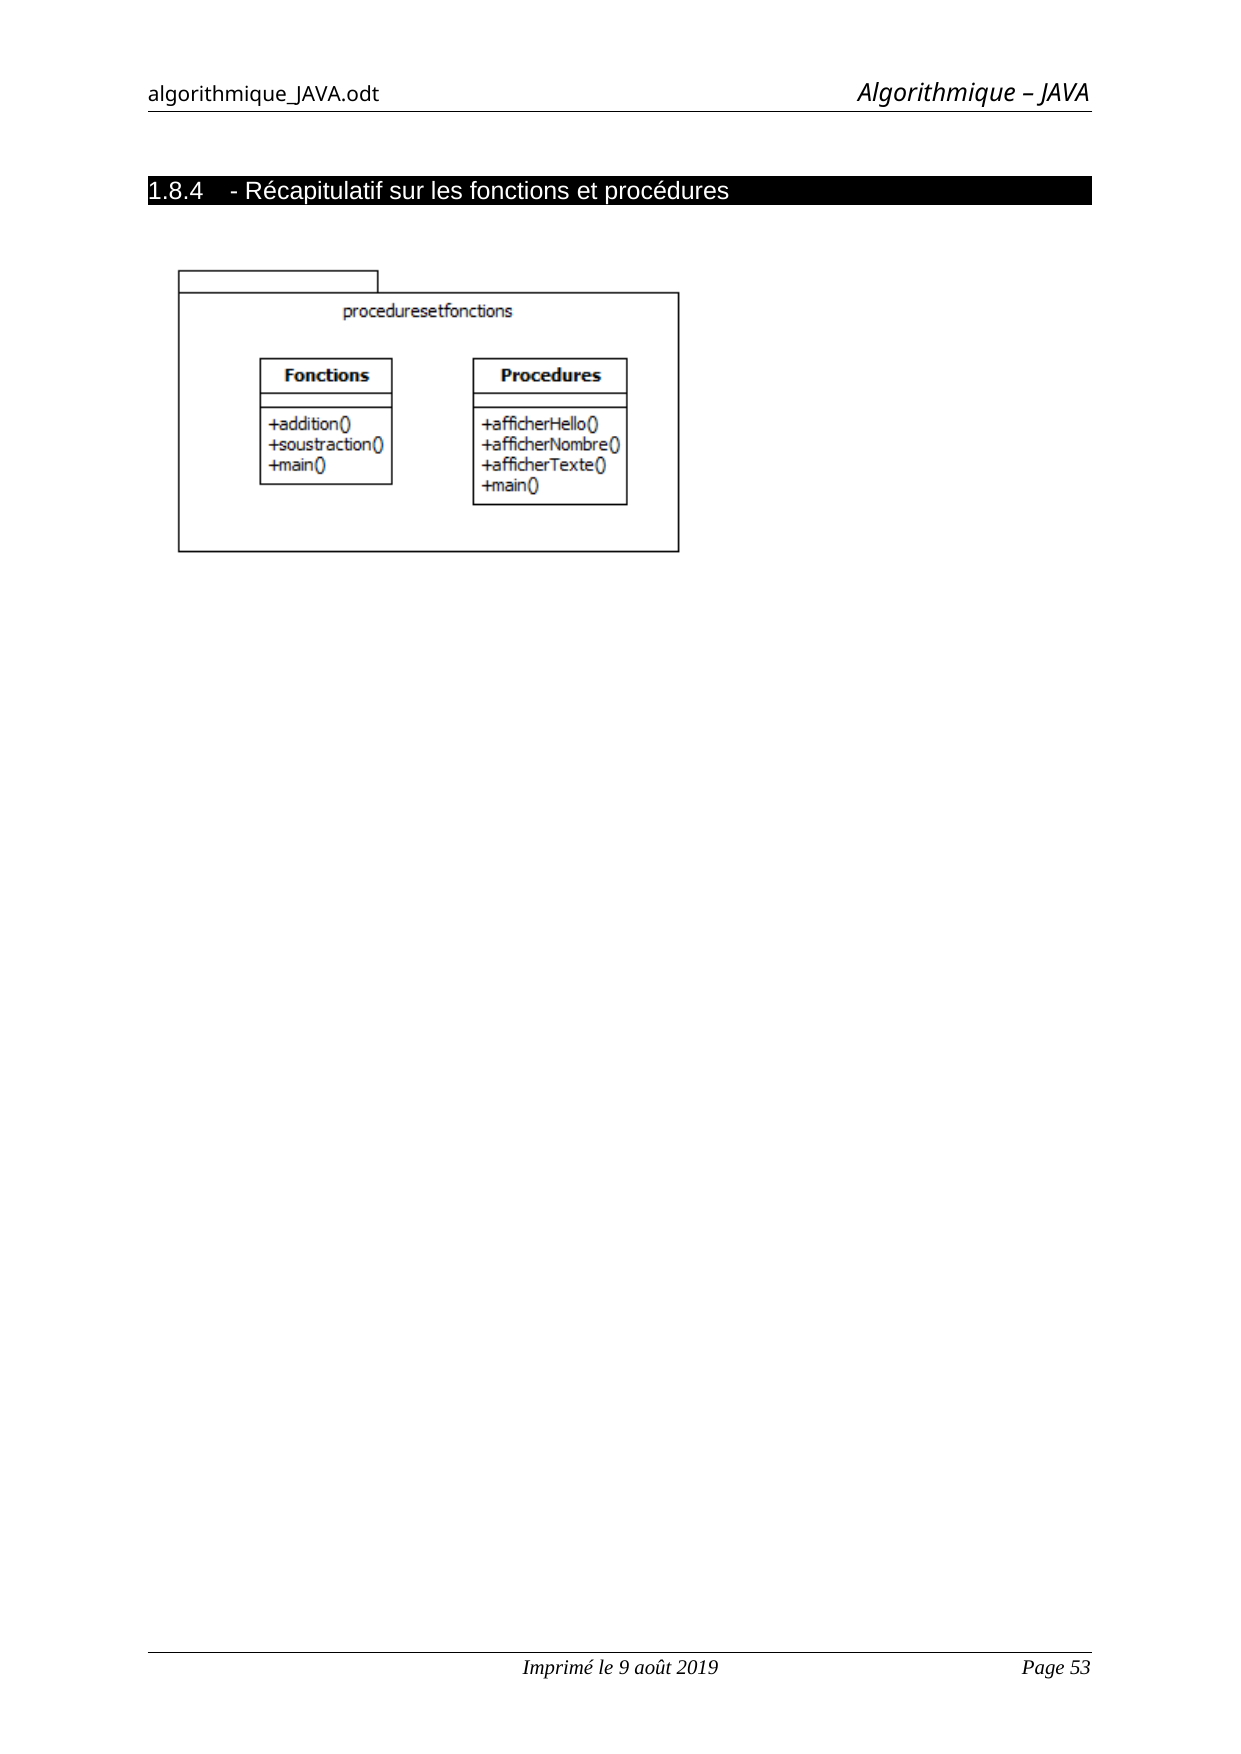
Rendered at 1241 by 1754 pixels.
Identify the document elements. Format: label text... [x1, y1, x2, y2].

subtitle - Récapitulatif sur les fonctions et procédures [148, 176, 1092, 205]
picture [147, 239, 711, 584]
